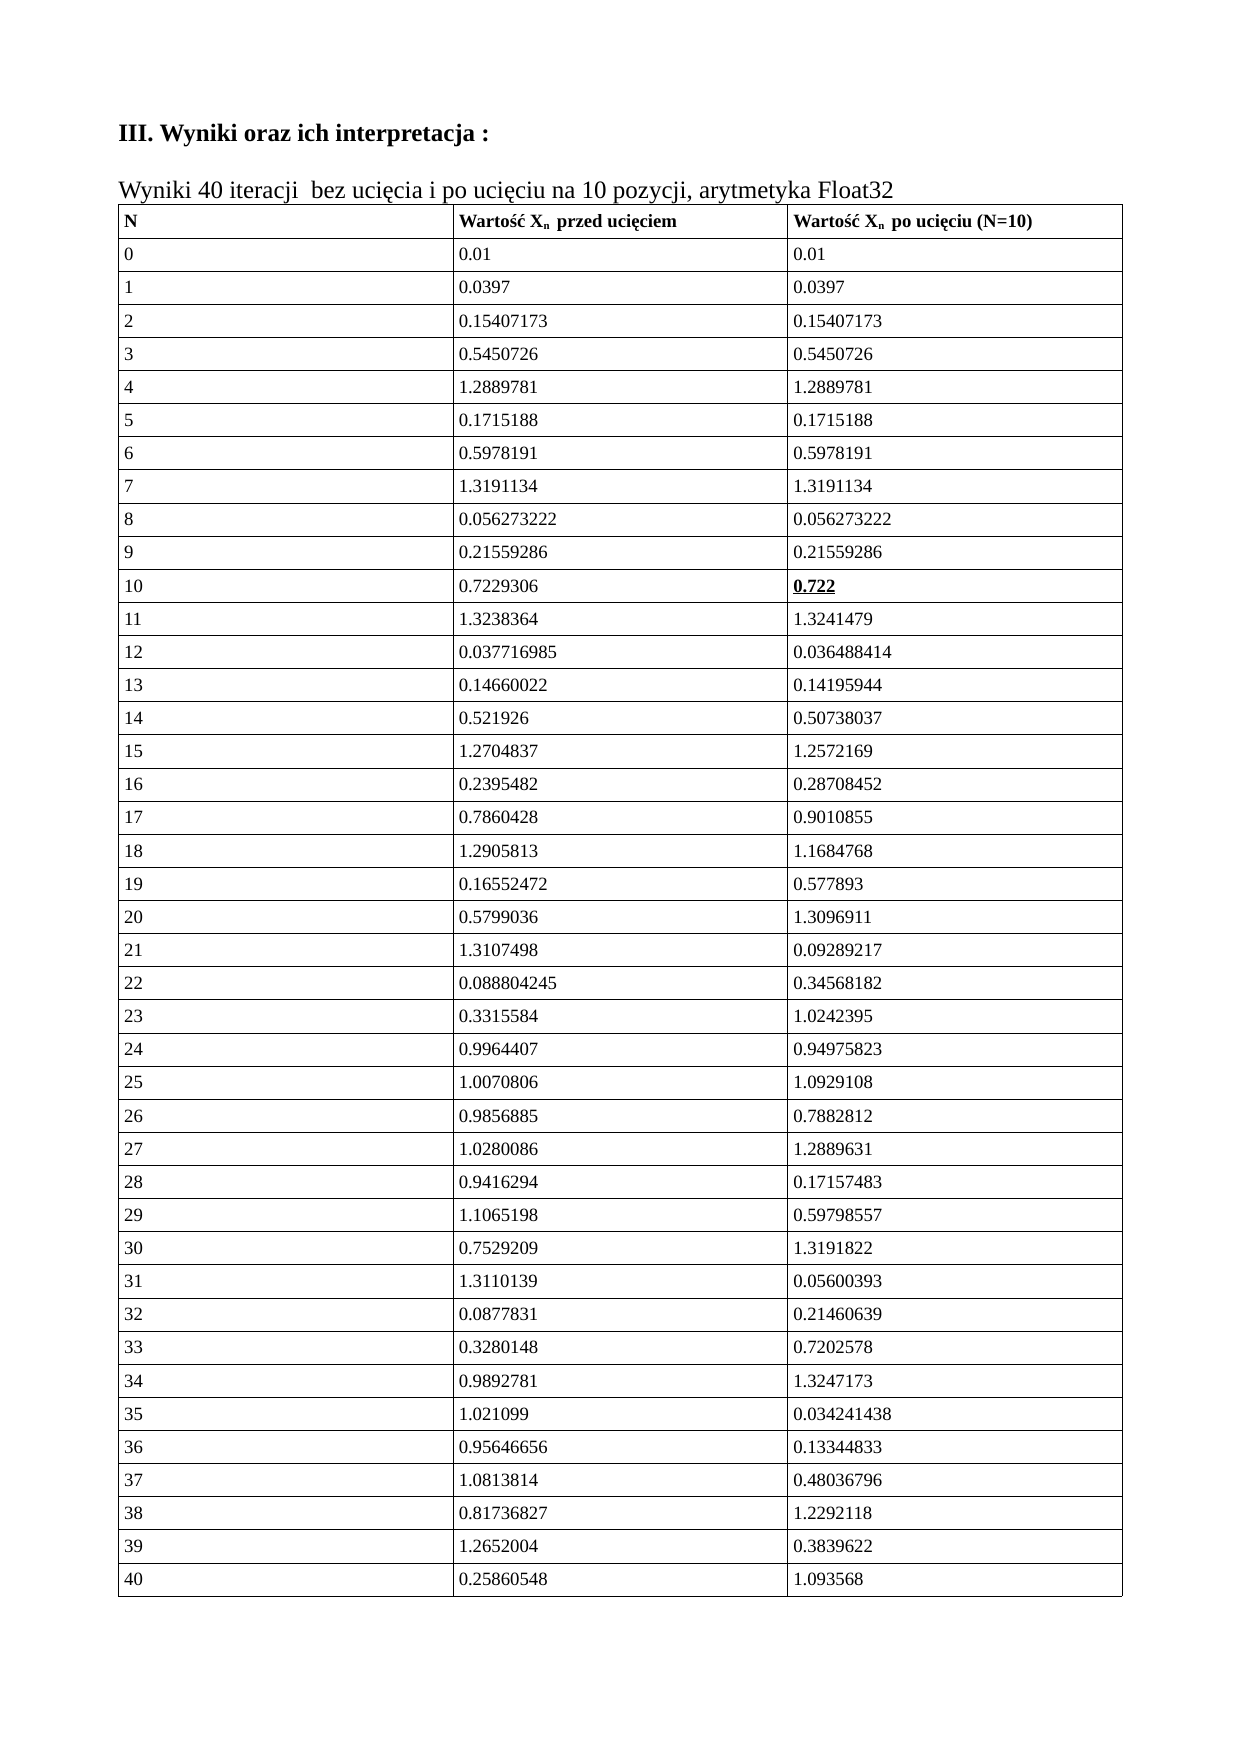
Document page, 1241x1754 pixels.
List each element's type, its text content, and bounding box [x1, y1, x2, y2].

table_cell 1.0070806 [454, 1067, 787, 1099]
table_cell 0.15407173 [454, 305, 787, 337]
table_cell 20 [119, 901, 453, 933]
table_cell 3 [119, 338, 453, 370]
table_cell 4 [119, 371, 453, 403]
table_cell 0.3315584 [454, 1000, 787, 1032]
table_cell 0.088804245 [454, 967, 787, 999]
table_cell 0.21460639 [788, 1299, 1122, 1331]
table_cell 0.0397 [788, 272, 1122, 304]
table_cell 38 [119, 1497, 453, 1529]
table_cell 1.2572169 [788, 735, 1122, 767]
table_cell 0.13344833 [788, 1431, 1122, 1463]
table_cell 1.3241479 [788, 603, 1122, 635]
table_cell 29 [119, 1199, 453, 1231]
table_cell 0.5450726 [454, 338, 787, 370]
table_cell 1.2905813 [454, 835, 787, 867]
text III. Wyniki oraz ich interpretacja : [118, 118, 1122, 147]
table_cell 30 [119, 1232, 453, 1264]
table_cell 31 [119, 1265, 453, 1297]
table_cell 0.9416294 [454, 1166, 787, 1198]
table_cell 0.1715188 [454, 404, 787, 436]
table_cell 5 [119, 404, 453, 436]
table_cell 0.9964407 [454, 1034, 787, 1066]
table_cell 0.25860548 [454, 1564, 787, 1596]
table_cell 0.28708452 [788, 769, 1122, 801]
table_cell 0.722 [788, 570, 1122, 602]
table_cell 0.14660022 [454, 669, 787, 701]
table_cell 10 [119, 570, 453, 602]
table_cell 1.093568 [788, 1564, 1122, 1596]
table_cell 0.7229306 [454, 570, 787, 602]
text Wyniki 40 iteracji bez ucięcia i po ucięciu na 10 pozycji, arytmetyka Float32 [118, 176, 1122, 204]
table_cell 1.0929108 [788, 1067, 1122, 1099]
table_cell 0.7882812 [788, 1100, 1122, 1132]
table_cell 13 [119, 669, 453, 701]
table_cell 1.3110139 [454, 1265, 787, 1297]
table_cell 24 [119, 1034, 453, 1066]
table_cell 0.5450726 [788, 338, 1122, 370]
table_cell 0.9892781 [454, 1365, 787, 1397]
table_cell 0.3839622 [788, 1530, 1122, 1562]
table_cell 0.9856885 [454, 1100, 787, 1132]
table_cell 1.3191134 [454, 470, 787, 502]
table_cell 0.7202578 [788, 1332, 1122, 1364]
table_cell 19 [119, 868, 453, 900]
table_cell 1.3238364 [454, 603, 787, 635]
table_cell 1.3191822 [788, 1232, 1122, 1264]
table_cell 1.2889631 [788, 1133, 1122, 1165]
table_cell 0.7529209 [454, 1232, 787, 1264]
table_cell 0.2395482 [454, 769, 787, 801]
table_cell 0.521926 [454, 702, 787, 734]
table_cell 23 [119, 1000, 453, 1032]
table_header N [119, 205, 453, 237]
table_cell 1.2704837 [454, 735, 787, 767]
table_cell 0.0877831 [454, 1299, 787, 1331]
table_cell 1.0242395 [788, 1000, 1122, 1032]
table_cell 17 [119, 802, 453, 834]
table_cell 1.0280086 [454, 1133, 787, 1165]
table_cell 0.16552472 [454, 868, 787, 900]
table_cell 0.9010855 [788, 802, 1122, 834]
table_cell 0.3280148 [454, 1332, 787, 1364]
table_cell 1.3107498 [454, 934, 787, 966]
table_cell 12 [119, 636, 453, 668]
table_cell 1.2889781 [788, 371, 1122, 403]
table_cell 25 [119, 1067, 453, 1099]
table_cell 1.3191134 [788, 470, 1122, 502]
table_cell 35 [119, 1398, 453, 1430]
table_cell 0.036488414 [788, 636, 1122, 668]
table_cell 0.0397 [454, 272, 787, 304]
table_cell 18 [119, 835, 453, 867]
table_cell 39 [119, 1530, 453, 1562]
table_cell 16 [119, 769, 453, 801]
table_cell 0.034241438 [788, 1398, 1122, 1430]
table_cell 36 [119, 1431, 453, 1463]
table_cell 37 [119, 1464, 453, 1496]
table_cell 0 [119, 239, 453, 271]
table_cell 27 [119, 1133, 453, 1165]
table_cell 0.48036796 [788, 1464, 1122, 1496]
table_cell 0.59798557 [788, 1199, 1122, 1231]
table_cell 0.17157483 [788, 1166, 1122, 1198]
table_cell 0.5978191 [454, 437, 787, 469]
table_cell 0.1715188 [788, 404, 1122, 436]
table_cell 1.3096911 [788, 901, 1122, 933]
table_cell 1.2292118 [788, 1497, 1122, 1529]
table_cell 0.056273222 [454, 504, 787, 536]
table_cell 0.5978191 [788, 437, 1122, 469]
table_cell 1.3247173 [788, 1365, 1122, 1397]
table_cell 7 [119, 470, 453, 502]
table_cell 26 [119, 1100, 453, 1132]
table_cell 33 [119, 1332, 453, 1364]
table_cell 0.50738037 [788, 702, 1122, 734]
table_cell 1.2889781 [454, 371, 787, 403]
table_cell 32 [119, 1299, 453, 1331]
table_cell 0.09289217 [788, 934, 1122, 966]
table_cell 0.01 [454, 239, 787, 271]
table_cell 9 [119, 537, 453, 569]
table_cell 28 [119, 1166, 453, 1198]
table_cell 21 [119, 934, 453, 966]
table_cell 0.01 [788, 239, 1122, 271]
table_cell 2 [119, 305, 453, 337]
table_cell 0.21559286 [788, 537, 1122, 569]
table_cell 0.14195944 [788, 669, 1122, 701]
table_cell 1.2652004 [454, 1530, 787, 1562]
table_cell 0.056273222 [788, 504, 1122, 536]
table_cell 8 [119, 504, 453, 536]
table_cell 1 [119, 272, 453, 304]
table_cell 0.577893 [788, 868, 1122, 900]
table_cell 0.95646656 [454, 1431, 787, 1463]
table_cell 6 [119, 437, 453, 469]
table_cell 15 [119, 735, 453, 767]
table_cell 0.037716985 [454, 636, 787, 668]
table_header Wartość Xn po ucięciu (N=10) [788, 205, 1122, 237]
table_cell 14 [119, 702, 453, 734]
table_cell 34 [119, 1365, 453, 1397]
table_cell 1.021099 [454, 1398, 787, 1430]
table_cell 0.34568182 [788, 967, 1122, 999]
table_cell 0.21559286 [454, 537, 787, 569]
table_cell 1.1684768 [788, 835, 1122, 867]
table_cell 0.7860428 [454, 802, 787, 834]
table_cell 1.0813814 [454, 1464, 787, 1496]
table_cell 22 [119, 967, 453, 999]
table_cell 0.15407173 [788, 305, 1122, 337]
table_cell 0.5799036 [454, 901, 787, 933]
table_cell 40 [119, 1564, 453, 1596]
table_cell 0.05600393 [788, 1265, 1122, 1297]
table_cell 0.94975823 [788, 1034, 1122, 1066]
table_cell 11 [119, 603, 453, 635]
table_header Wartość Xn przed ucięciem [454, 205, 787, 237]
table_cell 0.81736827 [454, 1497, 787, 1529]
table_cell 1.1065198 [454, 1199, 787, 1231]
